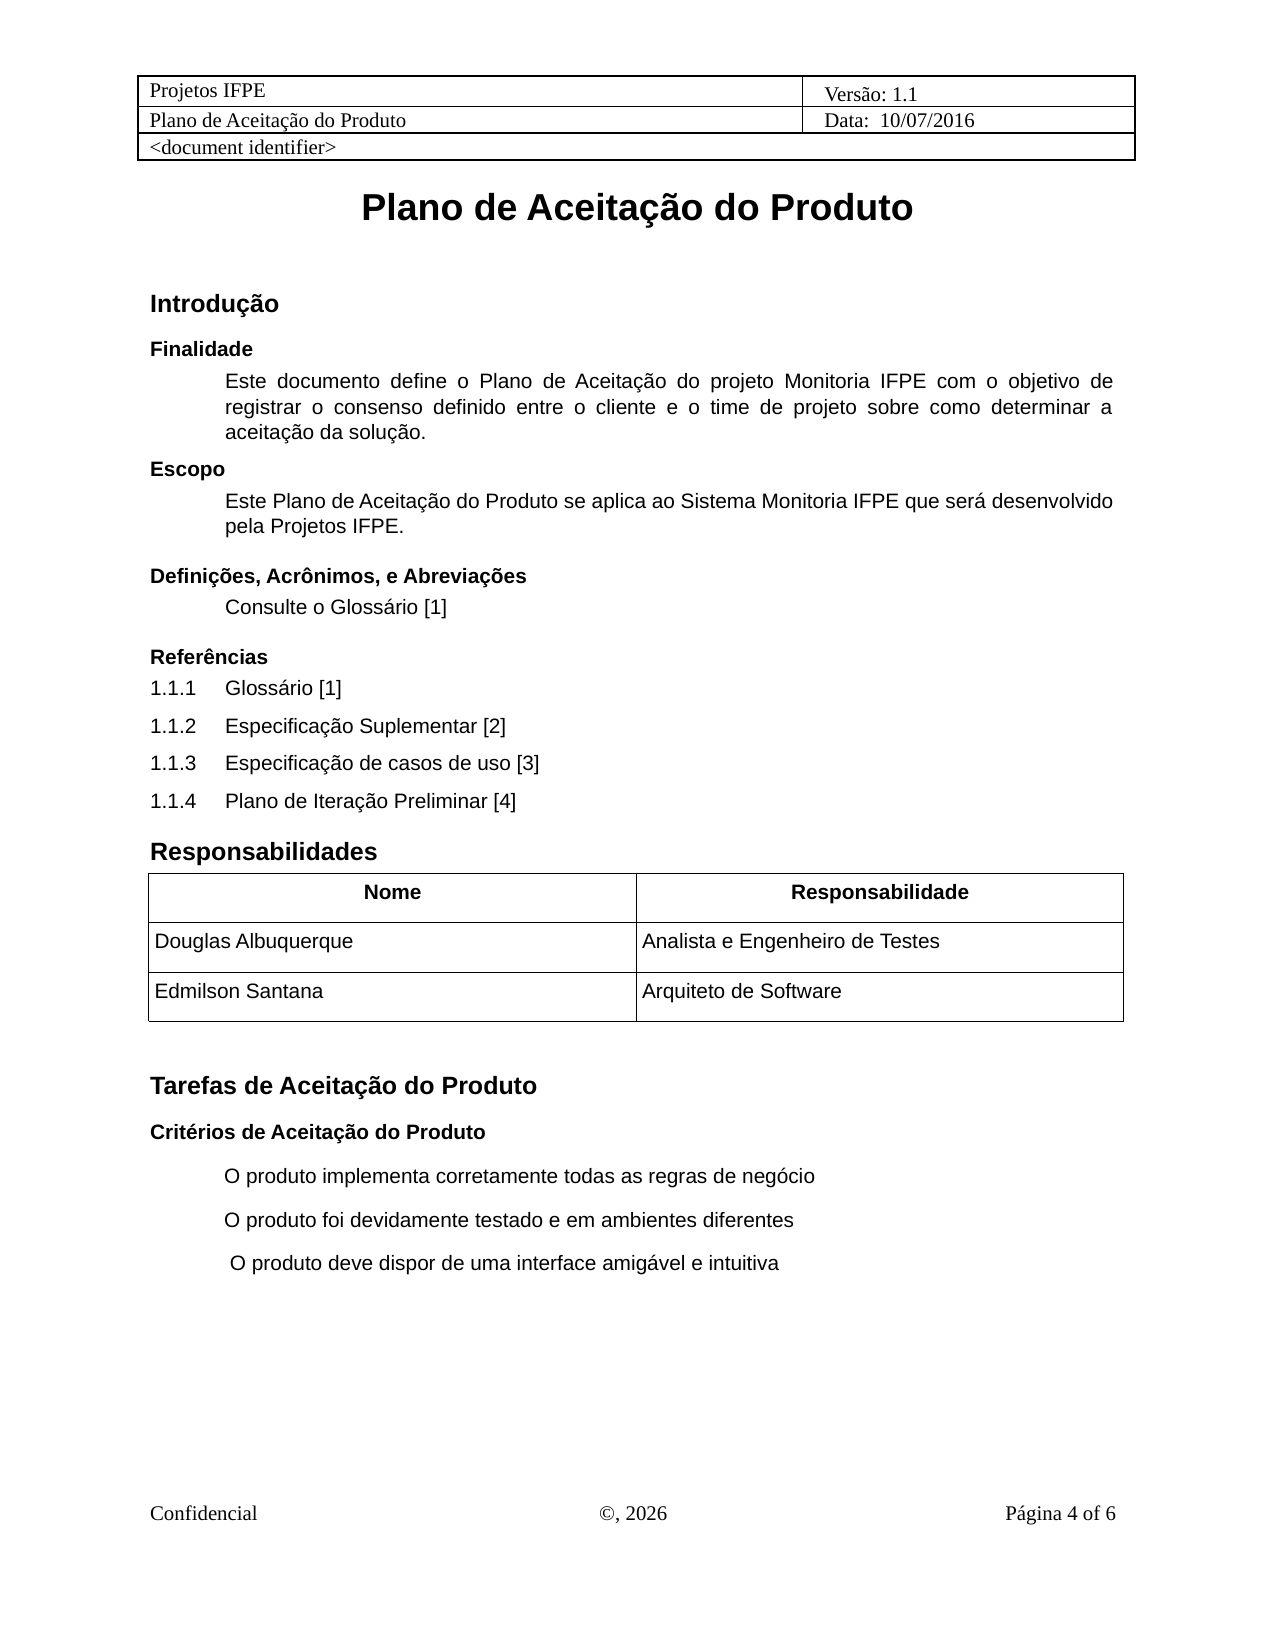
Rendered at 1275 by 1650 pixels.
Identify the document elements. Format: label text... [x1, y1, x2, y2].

table_header Nome [149, 874, 636, 922]
text Consulte o Glossário [1] [225, 594, 1125, 619]
text Este documento define o Plano de Aceitação do projeto Monitoria IFPE com o objetivo de registrar o consenso definido entre o cliente e o time de projeto sobre como determinar a aceitação da solução. [150, 367, 1125, 444]
subtitle O produto implementa corretamente todas as regras de negócio [224, 1163, 1125, 1188]
list Glossário [1] [150, 675, 1125, 700]
subtitle Introdução [150, 288, 1125, 317]
subtitle Critérios de Aceitação do Produto [150, 1119, 1125, 1144]
subtitle Definições, Acrônimos, e Abreviações [150, 562, 1125, 587]
table_cell Edmilson Santana [149, 973, 636, 1021]
subtitle O produto foi devidamente testado e em ambientes diferentes [224, 1206, 1125, 1231]
table_cell Analista e Engenheiro de Testes [637, 923, 1123, 971]
table_header Responsabilidade [637, 874, 1123, 922]
subtitle Referências [150, 644, 1125, 669]
text Este Plano de Aceitação do Produto se aplica ao Sistema Monitoria IFPE que será desenvolvido pela Projetos IFPE. [225, 487, 1125, 537]
list Especificação Suplementar [2] [150, 712, 1125, 737]
table_cell Douglas Albuquerque [149, 923, 636, 971]
list Plano de Iteração Preliminar [4] [150, 787, 1125, 812]
subtitle O produto deve dispor de uma interface amigável e intuitiva [224, 1250, 1125, 1275]
subtitle Responsabilidades [150, 837, 1125, 866]
subtitle Finalidade [150, 336, 1125, 361]
subtitle Escopo [150, 456, 1125, 481]
subtitle Plano de Aceitação do Produto [150, 185, 1125, 228]
list Especificação de casos de uso [3] [150, 750, 1125, 775]
subtitle Tarefas de Aceitação do Produto [150, 1071, 1125, 1100]
table_cell Arquiteto de Software [637, 973, 1123, 1021]
